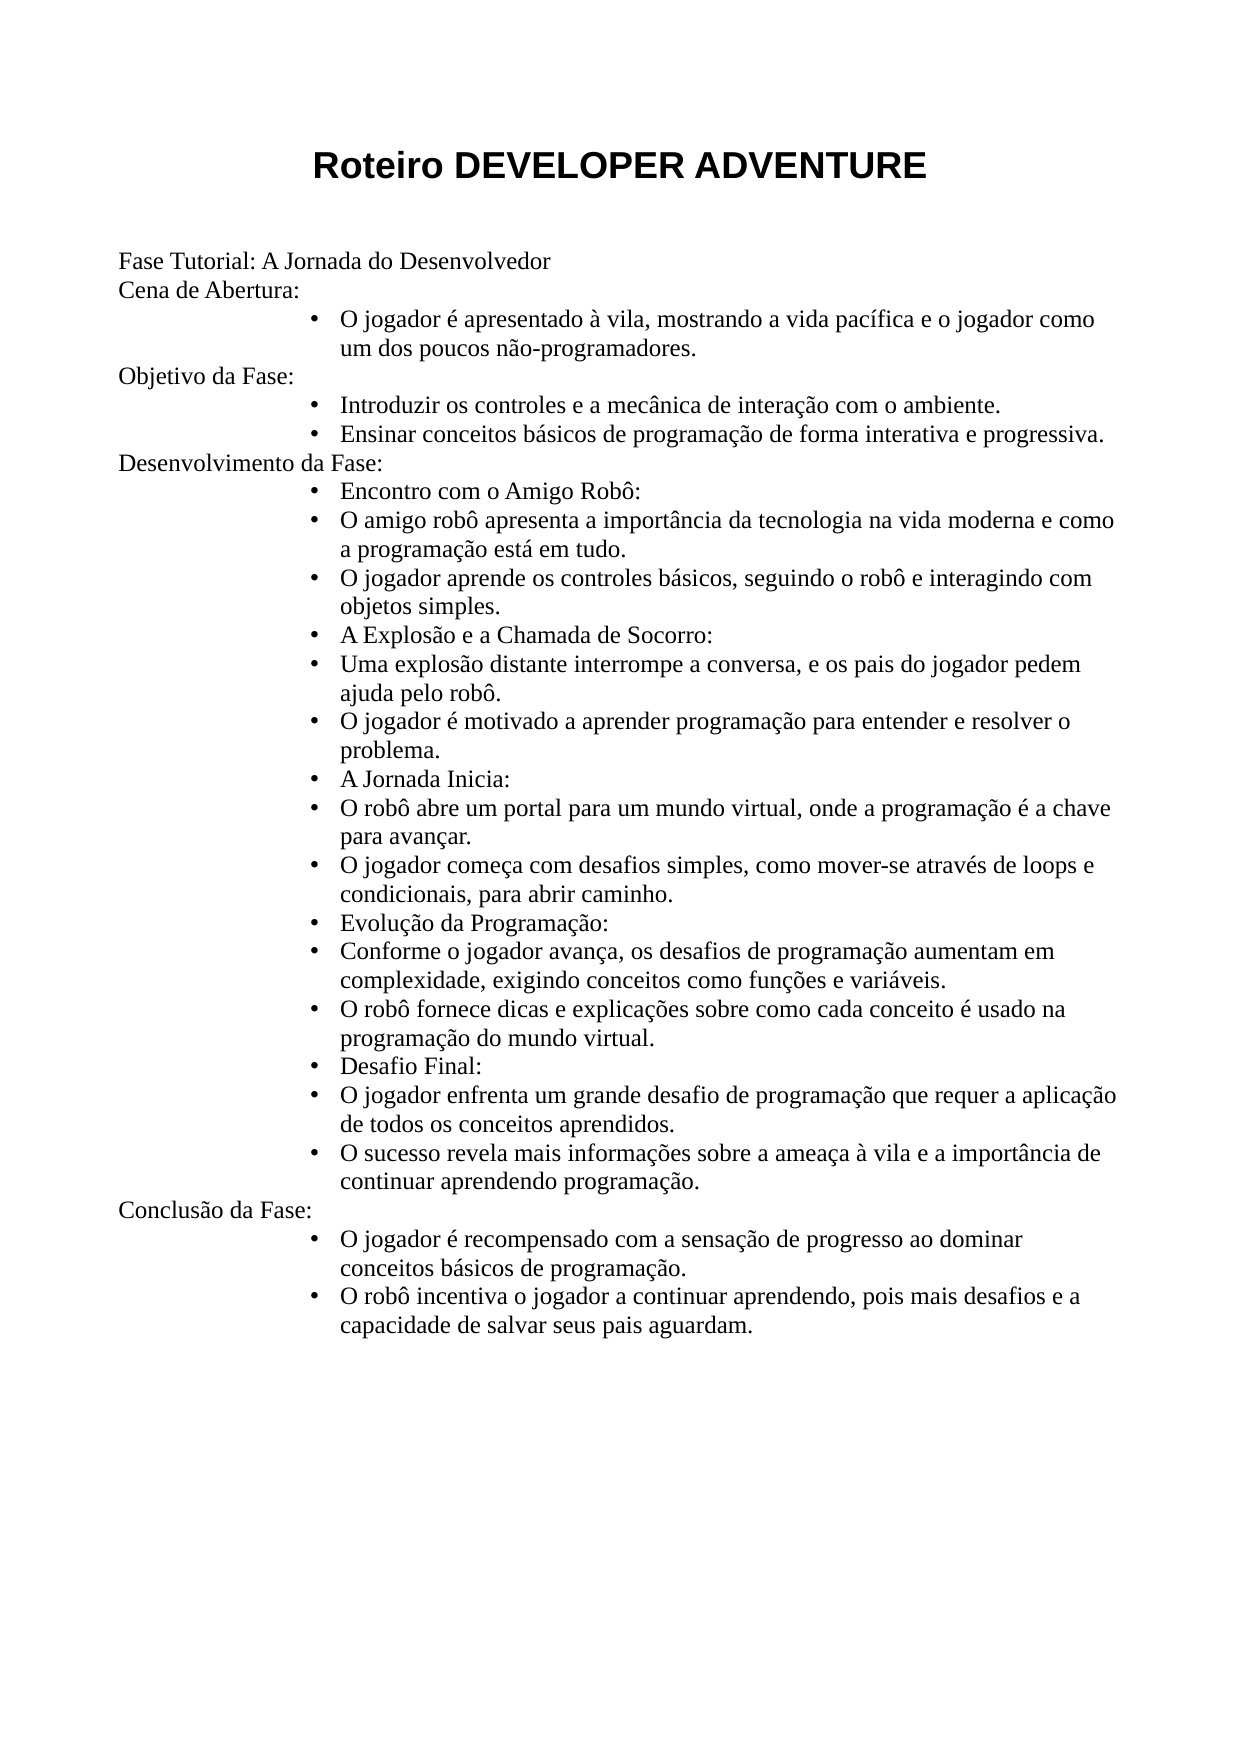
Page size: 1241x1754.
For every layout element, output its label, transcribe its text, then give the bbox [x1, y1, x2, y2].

list Encontro com o Amigo Robô: [310, 476, 1122, 505]
list A Explosão e a Chamada de Socorro: [310, 620, 1122, 649]
list Ensinar conceitos básicos de programação de forma interativa e progressiva. [310, 419, 1122, 448]
text Fase Tutorial: A Jornada do Desenvolvedor [118, 246, 1122, 275]
subtitle Roteiro DEVELOPER ADVENTURE [118, 143, 1122, 186]
text Cena de Abertura: [118, 275, 1122, 304]
list O jogador enfrenta um grande desafio de programação que requer a aplicação de todos os conceitos aprendidos. [310, 1080, 1122, 1138]
list Evolução da Programação: [310, 908, 1122, 936]
list O jogador começa com desafios simples, como mover-se através de loops e condicionais, para abrir caminho. [310, 850, 1122, 908]
list O jogador é motivado a aprender programação para entender e resolver o problema. [310, 706, 1122, 764]
list Conforme o jogador avança, os desafios de programação aumentam em complexidade, exigindo conceitos como funções e variáveis. [310, 936, 1122, 994]
text Conclusão da Fase: [118, 1195, 1122, 1224]
text Desenvolvimento da Fase: [118, 448, 1122, 476]
list O robô fornece dicas e explicações sobre como cada conceito é usado na programação do mundo virtual. [310, 994, 1122, 1051]
list O sucesso revela mais informações sobre a ameaça à vila e a importância de continuar aprendendo programação. [310, 1138, 1122, 1195]
list O jogador aprende os controles básicos, seguindo o robô e interagindo com objetos simples. [310, 563, 1122, 620]
list O jogador é apresentado à vila, mostrando a vida pacífica e o jogador como um dos poucos não-programadores. [310, 304, 1122, 361]
list O robô abre um portal para um mundo virtual, onde a programação é a chave para avançar. [310, 793, 1122, 850]
list O robô incentiva o jogador a continuar aprendendo, pois mais desafios e a capacidade de salvar seus pais aguardam. [310, 1281, 1122, 1339]
list O jogador é recompensado com a sensação de progresso ao dominar conceitos básicos de programação. [310, 1224, 1122, 1281]
list Introduzir os controles e a mecânica de interação com o ambiente. [310, 390, 1122, 419]
list Desafio Final: [310, 1051, 1122, 1080]
list A Jornada Inicia: [310, 764, 1122, 793]
list Uma explosão distante interrompe a conversa, e os pais do jogador pedem ajuda pelo robô. [310, 649, 1122, 706]
list O amigo robô apresenta a importância da tecnologia na vida moderna e como a programação está em tudo. [310, 505, 1122, 563]
text Objetivo da Fase: [118, 361, 1122, 390]
